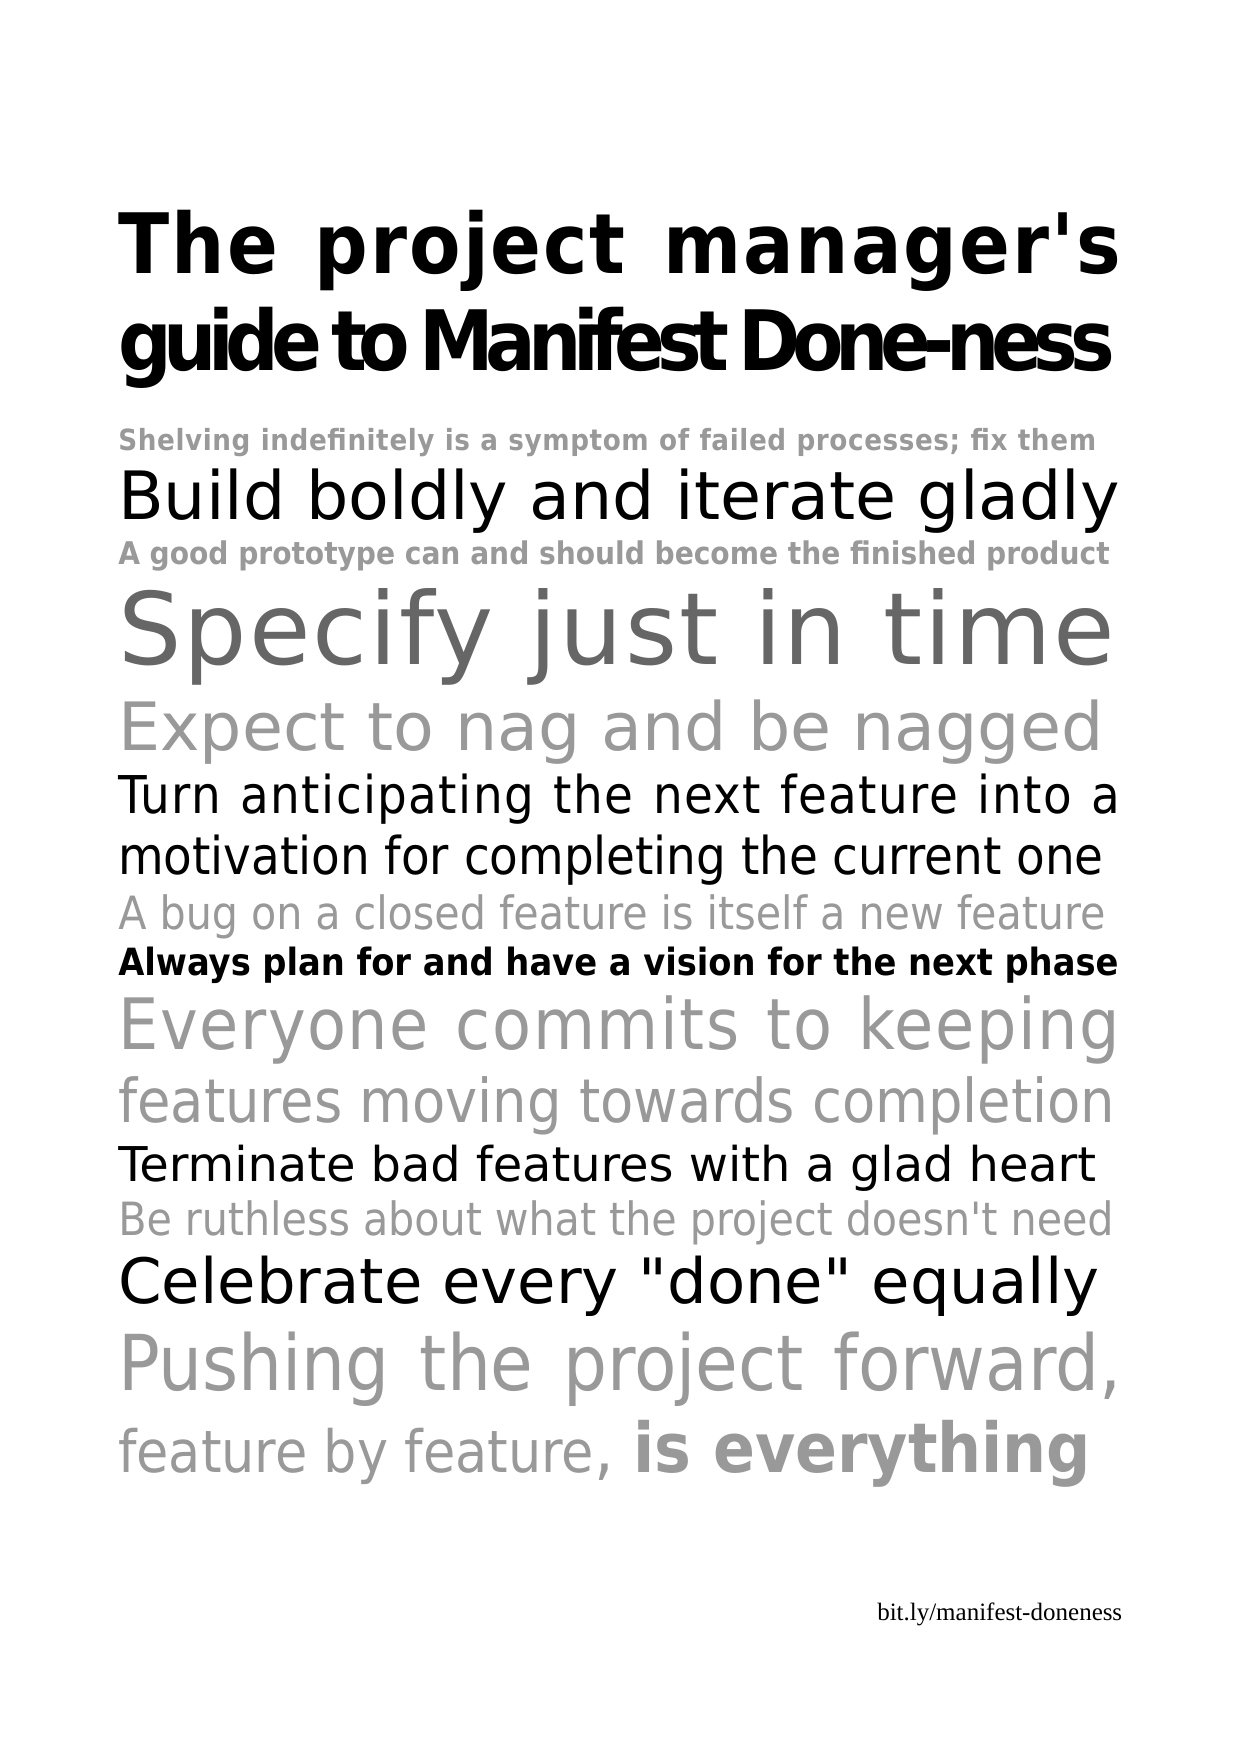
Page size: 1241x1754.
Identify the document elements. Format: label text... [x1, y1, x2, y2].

text The project manager's guide to Manifest Done-ness [118, 196, 1122, 390]
text Everyone commits to keeping features moving towards completion [118, 984, 1122, 1137]
text A good prototype can and should become the finished product [118, 535, 1122, 572]
text Always plan for and have a vision for the next phase [118, 940, 1122, 984]
text Turn anticipating the next feature into a motivation for completing the current one [118, 766, 1122, 887]
text Celebrate every "done" equally [118, 1246, 1122, 1319]
text bit.ly/manifest-doneness [118, 1597, 1122, 1626]
text Shelving indefinitely is a symptom of failed processes; fix them [118, 424, 1122, 458]
text Be ruthless about what the project doesn't need [118, 1192, 1122, 1246]
text A bug on a closed feature is itself a new feature [118, 887, 1122, 940]
text Specify just in time [118, 572, 1122, 688]
text Build boldly and iterate gladly [118, 458, 1122, 535]
text Pushing the project forward, feature by feature, is everything [118, 1319, 1122, 1488]
text Terminate bad features with a glad heart [118, 1137, 1122, 1192]
text Expect to nag and be nagged [118, 688, 1122, 766]
